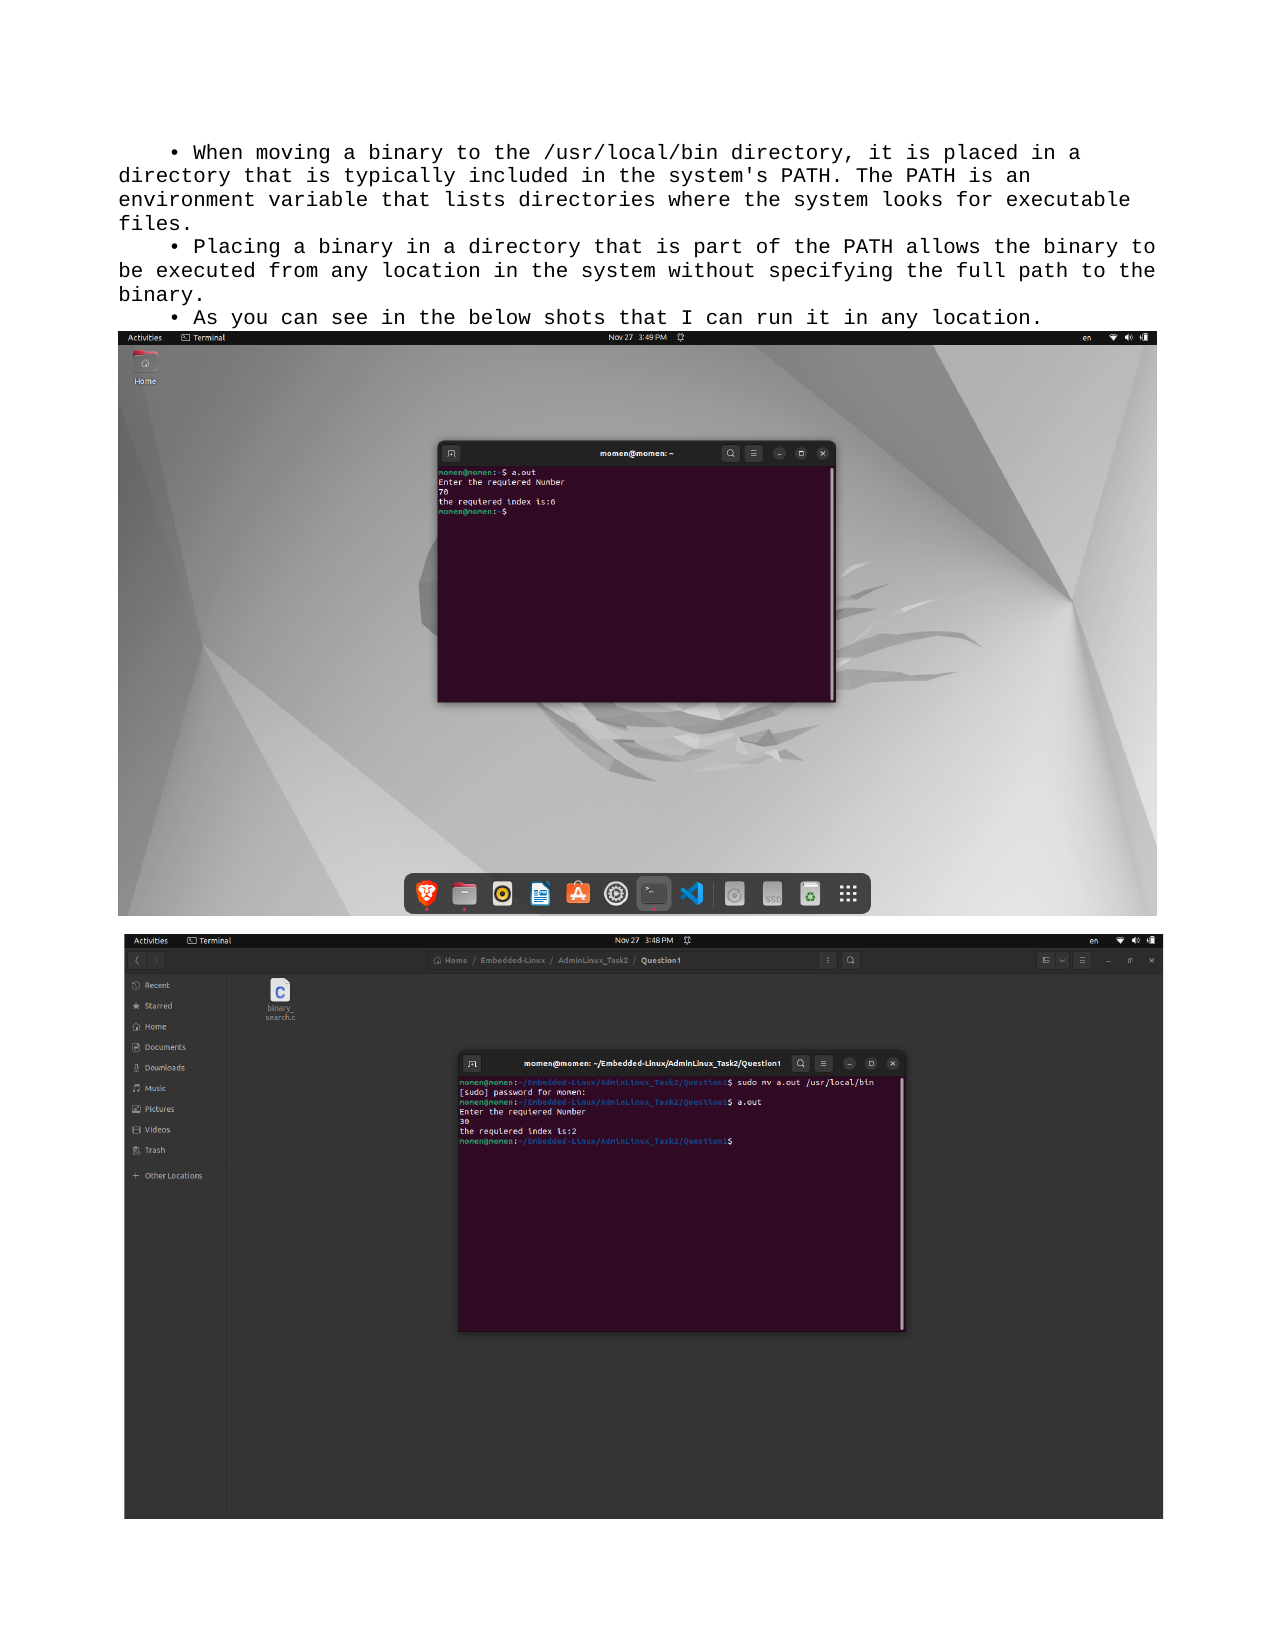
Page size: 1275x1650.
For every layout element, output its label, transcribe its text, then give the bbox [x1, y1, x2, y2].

text • As you can see in the below shots that I can run it in any location. [118, 307, 1157, 331]
picture [124, 934, 1164, 1519]
text • Placing a binary in a directory that is part of the PATH allows the binary to be executed from any location in the system without specifying the full path to the binary. [118, 236, 1157, 307]
picture [118, 331, 1157, 916]
text • When moving a binary to the /usr/local/bin directory, it is placed in a directory that is typically included in the system's PATH. The PATH is an environment variable that lists directories where the system looks for executable files. [118, 142, 1157, 236]
